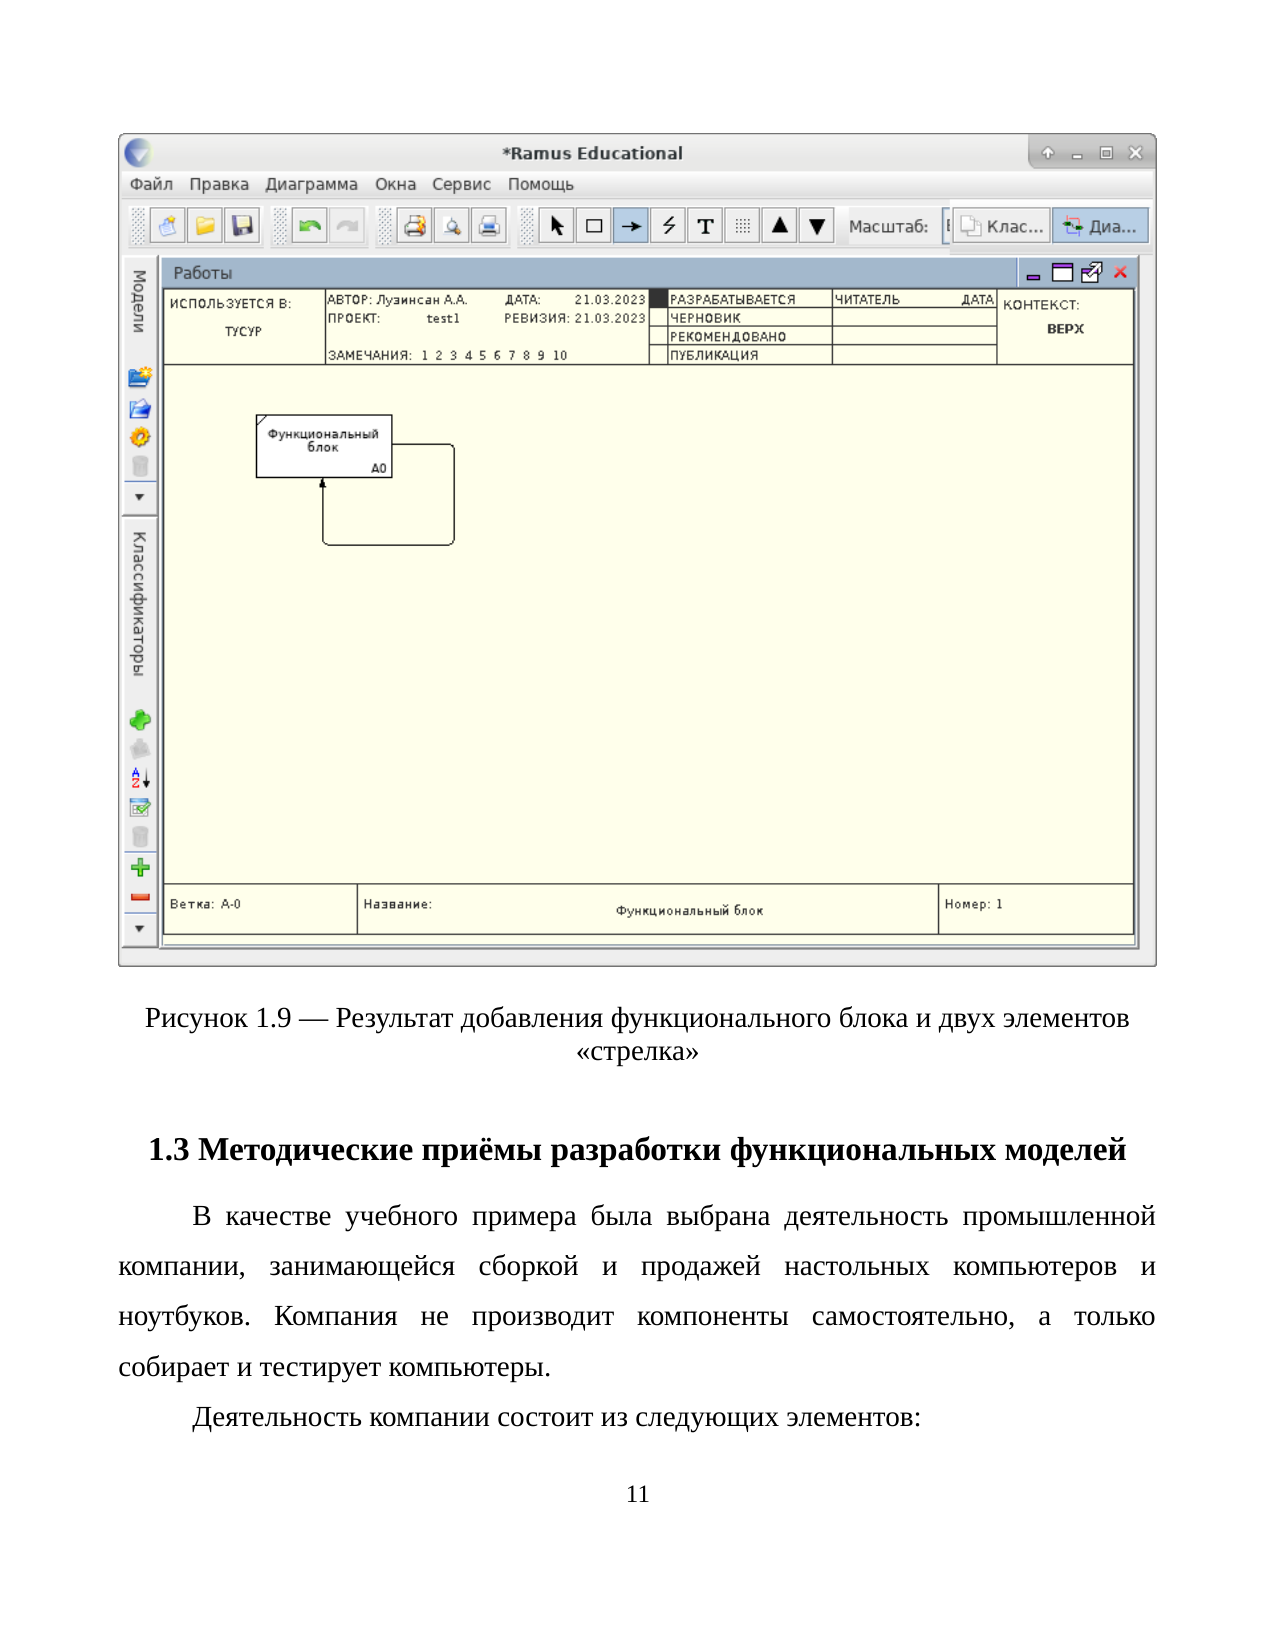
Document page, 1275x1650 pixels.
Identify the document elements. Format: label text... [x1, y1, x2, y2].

text Деятельность компании состоит из следующих элементов: [118, 1399, 1157, 1432]
text Рисунок 1.9 — Результат добавления функционального блока и двух элементов «стрелка» [118, 1000, 1157, 1067]
subtitle 1.3 Методические приёмы разработки функциональных моделей [118, 1129, 1157, 1167]
text В качестве учебного примера была выбрана деятельность промышленной компании, занимающейся сборкой и продажей настольных компьютеров и ноутбуков. Компания не производит компоненты самостоятельно, а только собирает и тестирует компьютеры. [118, 1198, 1157, 1382]
picture [118, 133, 1157, 967]
